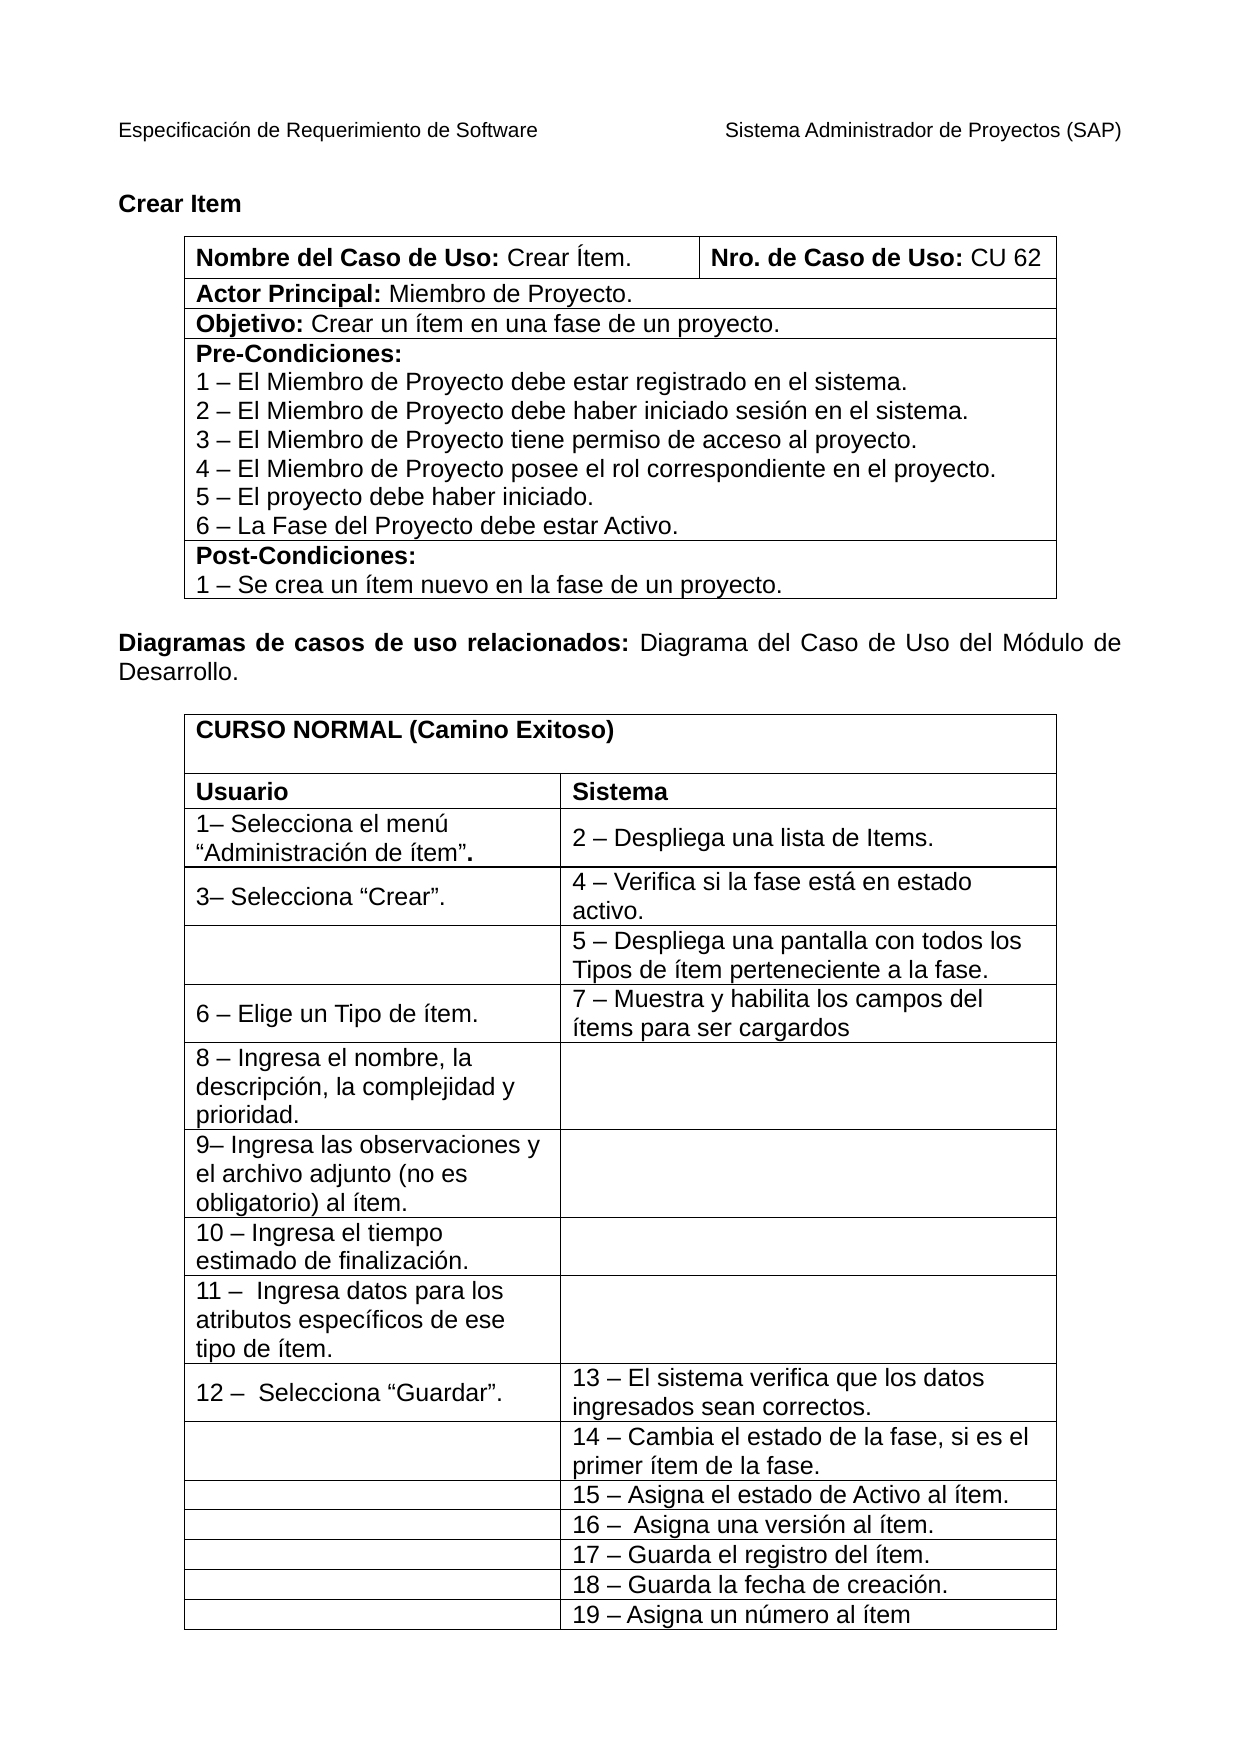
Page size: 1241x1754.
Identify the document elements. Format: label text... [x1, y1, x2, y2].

table_cell 14 – Cambia el estado de la fase, si es el primer ítem de la fase. [561, 1422, 1056, 1479]
table_cell 15 – Asigna el estado de Activo al ítem. [561, 1481, 1056, 1509]
table_cell 3– Selecciona “Crear”. [185, 868, 560, 925]
table_cell [185, 1481, 560, 1509]
table_cell 16 – Asigna una versión al ítem. [561, 1510, 1056, 1539]
table_cell [185, 926, 560, 983]
table_cell Usuario [185, 774, 560, 808]
table_cell Post-Condiciones: 1 – Se crea un ítem nuevo en la fase de un proyecto. [185, 541, 1056, 598]
table_cell [185, 1600, 560, 1628]
table_cell 9– Ingresa las observaciones y el archivo adjunto (no es obligatorio) al ítem. [185, 1130, 560, 1217]
table_header CURSO NORMAL (Camino Exitoso) [185, 715, 1056, 773]
table_cell 12 – Selecciona “Guardar”. [185, 1364, 560, 1421]
table_cell 13 – El sistema verifica que los datos ingresados sean correctos. [561, 1364, 1056, 1421]
text Diagramas de casos de uso relacionados: Diagrama del Caso de Uso del Módulo de Desarrollo. [118, 628, 1122, 686]
table_cell Pre-Condiciones: 1 – El Miembro de Proyecto debe estar registrado en el sistema. 2 – El Miembro de Proyecto debe haber iniciado sesión en el sistema. 3 – El Miembro de Proyecto tiene permiso de acceso al proyecto. 4 – El Miembro de Proyecto posee el rol correspondiente en el proyecto. 5 – El proyecto debe haber iniciado. 6 – La Fase del Proyecto debe estar Activo. [185, 339, 1056, 540]
table_cell [561, 1043, 1056, 1129]
table_cell Actor Principal: Miembro de Proyecto. [185, 279, 1056, 308]
table_cell 19 – Asigna un número al ítem [561, 1600, 1056, 1628]
table_cell 8 – Ingresa el nombre, la descripción, la complejidad y prioridad. [185, 1043, 560, 1129]
table_cell 7 – Muestra y habilita los campos del ítems para ser cargardos [561, 985, 1056, 1042]
table_cell [185, 1422, 560, 1479]
table_cell [185, 1510, 560, 1539]
table_cell 6 – Elige un Tipo de ítem. [185, 985, 560, 1042]
table_cell 4 – Verifica si la fase está en estado activo. [561, 868, 1056, 925]
table_cell 18 – Guarda la fecha de creación. [561, 1570, 1056, 1599]
table_cell [561, 1130, 1056, 1217]
table_cell 11 – Ingresa datos para los atributos específicos de ese tipo de ítem. [185, 1276, 560, 1362]
table_cell [185, 1540, 560, 1569]
table_header Nombre del Caso de Uso: Crear Ítem. [185, 237, 699, 278]
table_cell 1– Selecciona el menú “Administración de ítem”. [185, 809, 560, 866]
table_cell [561, 1276, 1056, 1362]
text Crear Item [118, 189, 1122, 218]
table_header Nro. de Caso de Uso: CU 62 [700, 237, 1056, 278]
table_cell 17 – Guarda el registro del ítem. [561, 1540, 1056, 1569]
table_cell 5 – Despliega una pantalla con todos los Tipos de ítem perteneciente a la fase. [561, 926, 1056, 983]
table_cell Objetivo: Crear un ítem en una fase de un proyecto. [185, 309, 1056, 337]
table_cell Sistema [561, 774, 1056, 808]
table_cell 10 – Ingresa el tiempo estimado de finalización. [185, 1218, 560, 1275]
table_cell [185, 1570, 560, 1599]
table_cell 2 – Despliega una lista de Items. [561, 809, 1056, 866]
table_cell [561, 1218, 1056, 1275]
